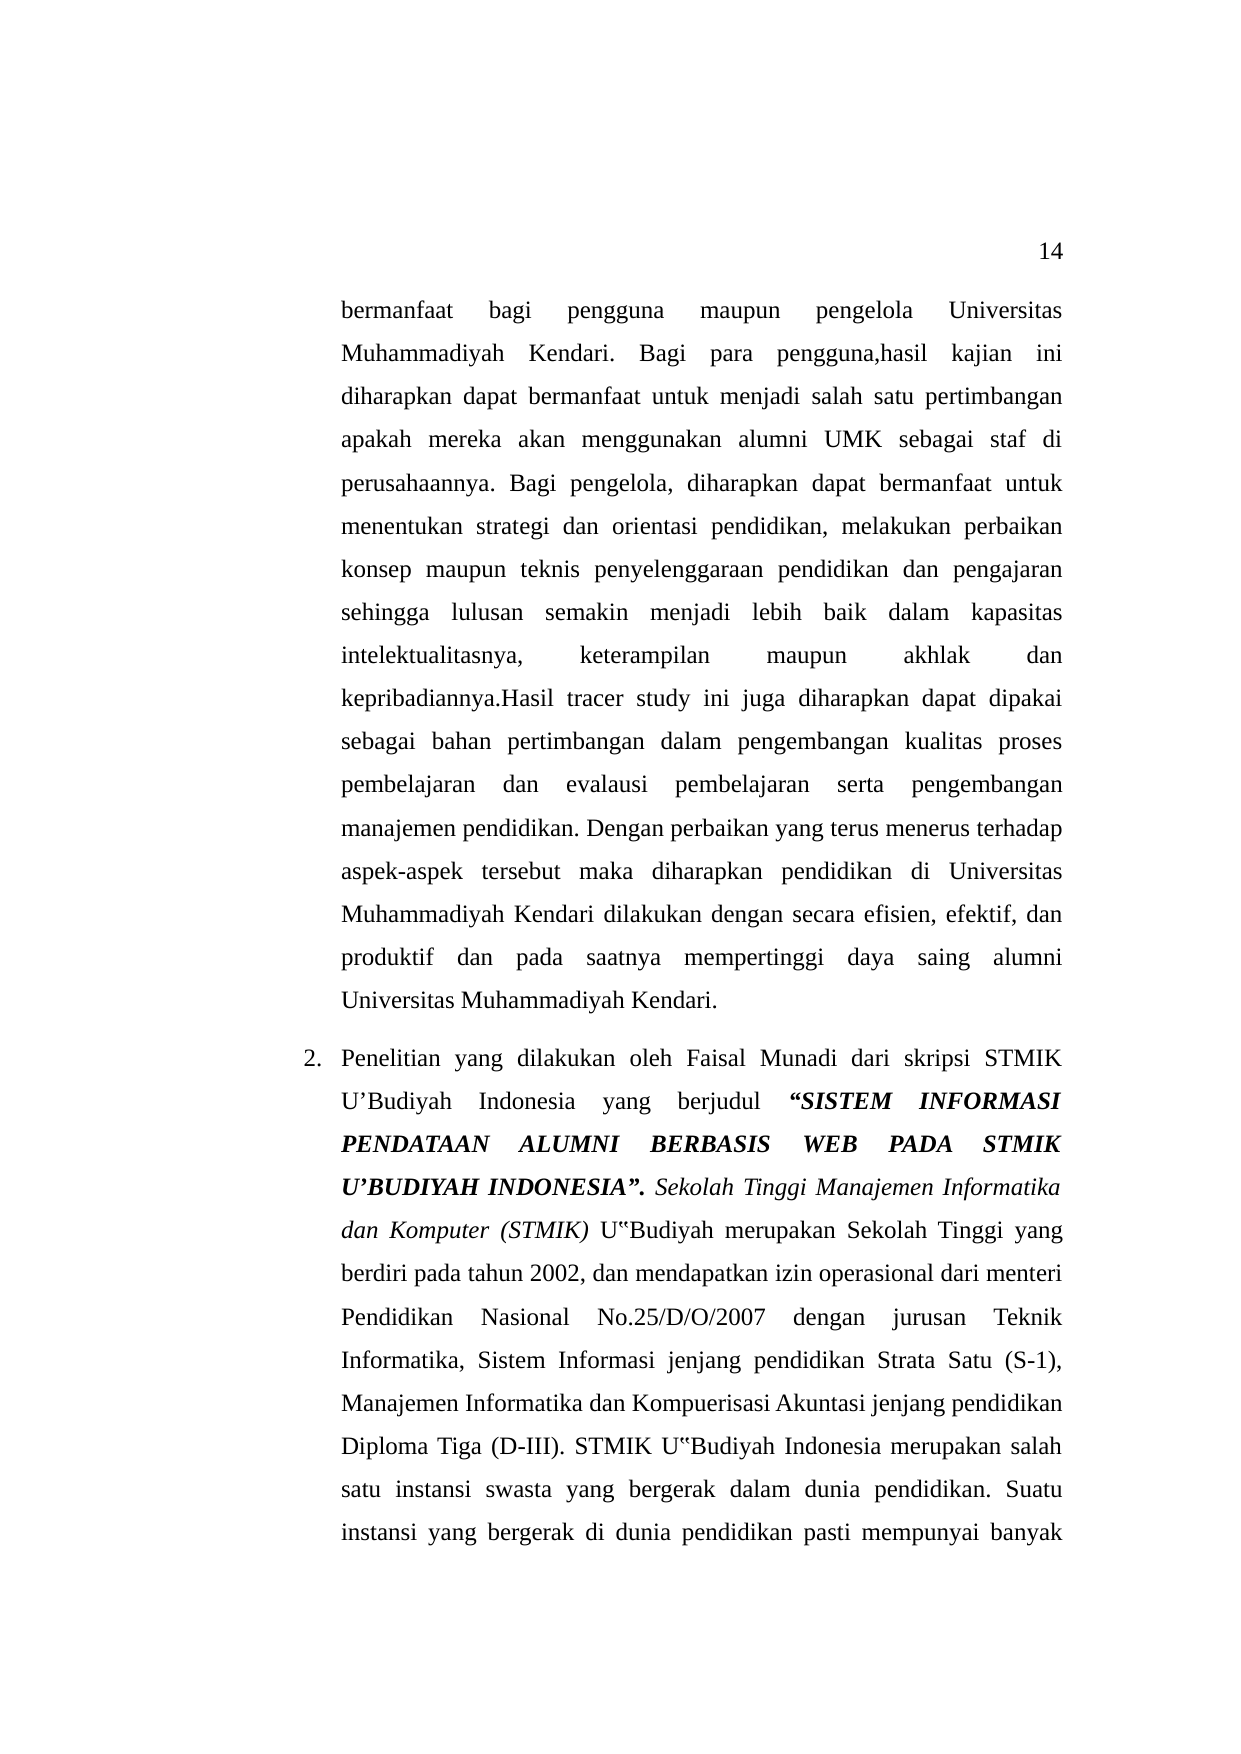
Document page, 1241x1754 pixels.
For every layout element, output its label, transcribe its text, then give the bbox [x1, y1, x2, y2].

list bermanfaat bagi pengguna maupun pengelola Universitas Muhammadiyah Kendari. Bagi para pengguna,hasil kajian ini diharapkan dapat bermanfaat untuk menjadi salah satu pertimbangan apakah mereka akan menggunakan alumni UMK sebagai staf di perusahaannya. Bagi pengelola, diharapkan dapat bermanfaat untuk menentukan strategi dan orientasi pendidikan, melakukan perbaikan konsep maupun teknis penyelenggaraan pendidikan dan pengajaran sehingga lulusan semakin menjadi lebih baik dalam kapasitas intelektualitasnya, keterampilan maupun akhlak dan kepribadiannya.Hasil tracer study ini juga diharapkan dapat dipakai sebagai bahan pertimbangan dalam pengembangan kualitas proses pembelajaran dan evalausi pembelajaran serta pengembangan manajemen pendidikan. Dengan perbaikan yang terus menerus terhadap aspek-aspek tersebut maka diharapkan pendidikan di Universitas Muhammadiyah Kendari dilakukan dengan secara efisien, efektif, dan produktif dan pada saatnya mempertinggi daya saing alumni Universitas Muhammadiyah Kendari. [303, 295, 1063, 1014]
list Penelitian yang dilakukan oleh Faisal Munadi dari skripsi STMIK U’Budiyah Indonesia yang berjudul “SISTEM INFORMASI PENDATAAN ALUMNI BERBASIS WEB PADA STMIK U’BUDIYAH INDONESIA”. Sekolah Tinggi Manajemen Informatika dan Komputer (STMIK) U‟Budiyah merupakan Sekolah Tinggi yang berdiri pada tahun 2002, dan mendapatkan izin operasional dari menteri Pendidikan Nasional No.25/D/O/2007 dengan jurusan Teknik Informatika, Sistem Informasi jenjang pendidikan Strata Satu (S-1), Manajemen Informatika dan Kompuerisasi Akuntasi jenjang pendidikan Diploma Tiga (D-III). STMIK U‟Budiyah Indonesia merupakan salah satu instansi swasta yang bergerak dalam dunia pendidikan. Suatu instansi yang bergerak di dunia pendidikan pasti mempunyai banyak [303, 1043, 1063, 1546]
